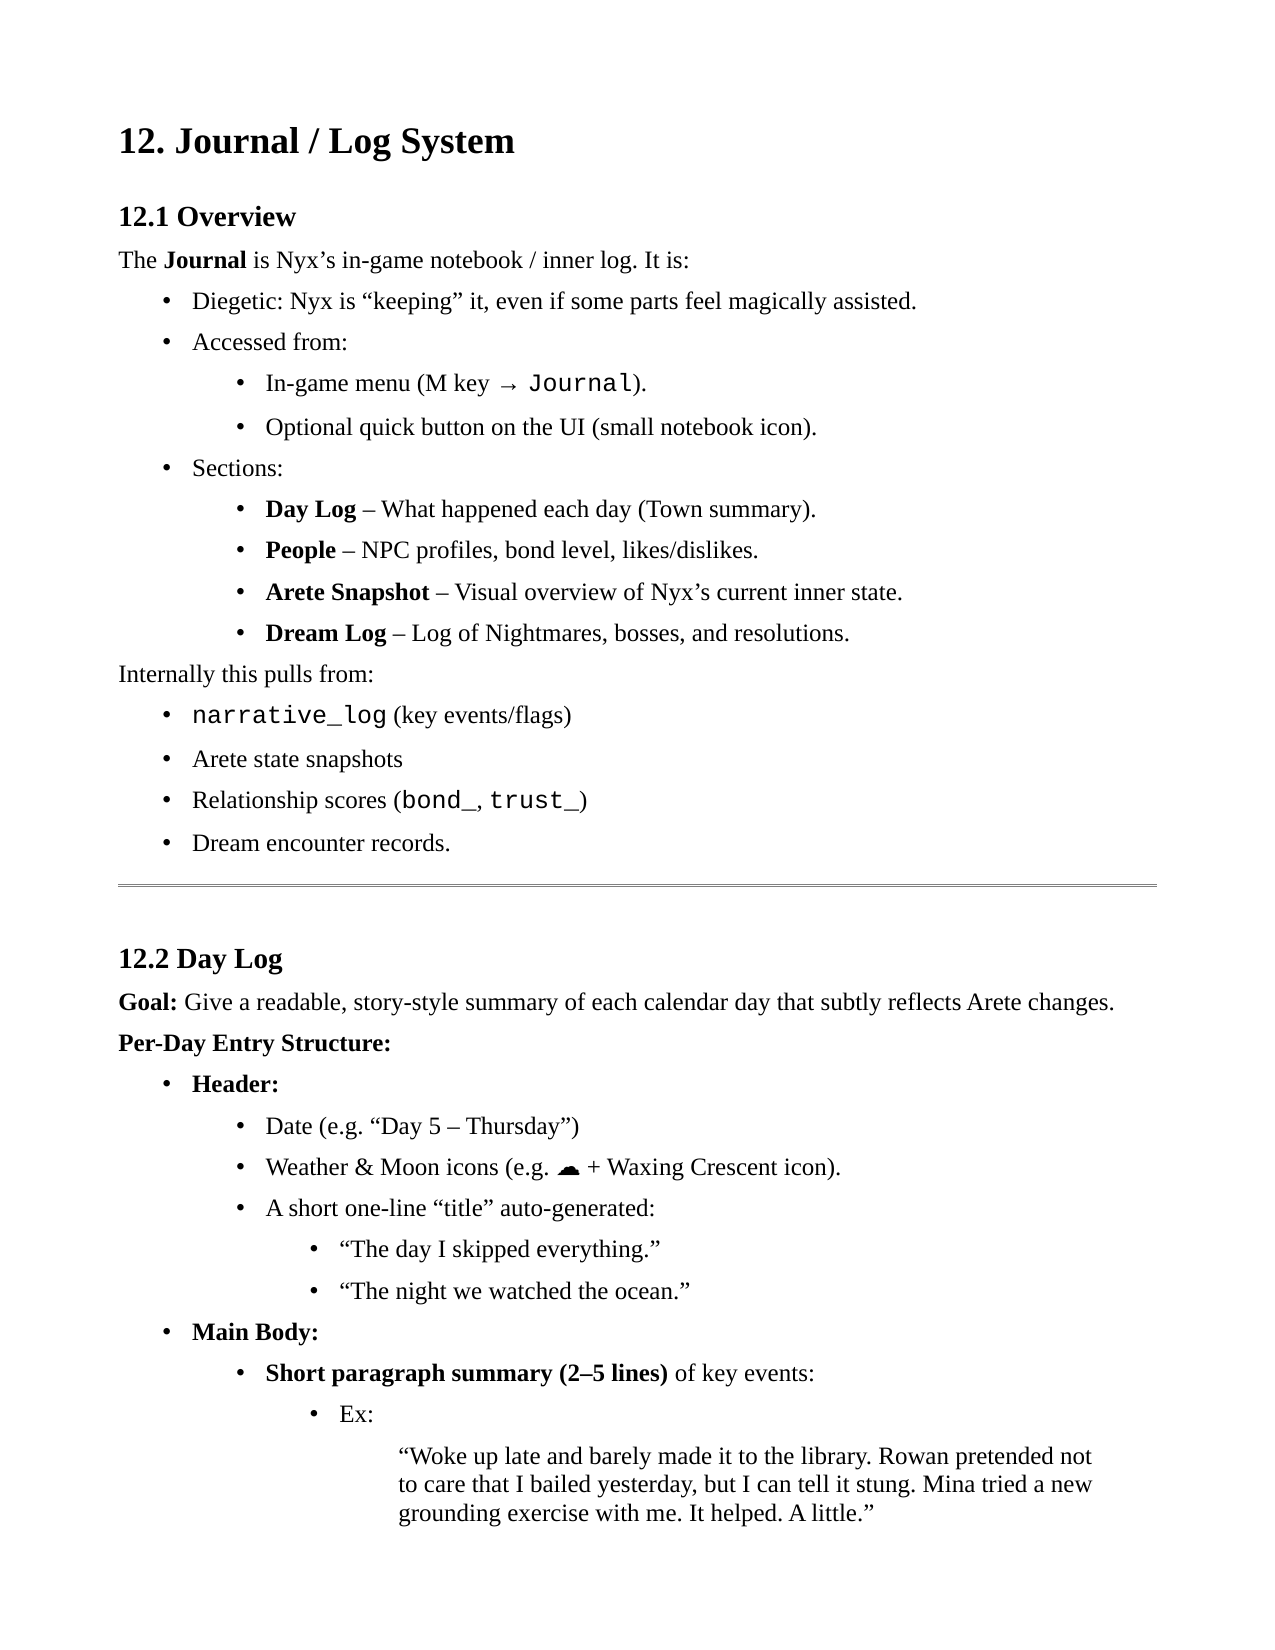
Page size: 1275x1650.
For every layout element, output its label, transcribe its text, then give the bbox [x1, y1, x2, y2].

list Arete Snapshot – Visual overview of Nyx’s current inner state. [236, 577, 1157, 606]
list “The night we watched the ocean.” [309, 1276, 1157, 1304]
list Weather & Moon icons (e.g. ☁️ + Waxing Crescent icon). [236, 1152, 1157, 1181]
list Optional quick button on the UI (small notebook icon). [236, 412, 1157, 441]
text Internally this pulls from: [118, 659, 1157, 688]
list In-game menu (M key → Journal). [236, 368, 1157, 399]
list Dream Log – Log of Nightmares, bosses, and resolutions. [236, 618, 1157, 647]
list Day Log – What happened each day (Town summary). [236, 494, 1157, 523]
text The Journal is Nyx’s in-game notebook / inner log. It is: [118, 245, 1157, 273]
list Arete state snapshots [162, 744, 1157, 773]
list Main Body: [162, 1317, 1157, 1346]
list “The day I skipped everything.” [309, 1234, 1157, 1263]
list Relationship scores (bond_, trust_) [162, 785, 1157, 816]
list Accessed from: [162, 327, 1157, 356]
subtitle 12. Journal / Log System [118, 118, 1157, 161]
list A short one-line “title” auto-generated: [236, 1193, 1157, 1222]
list Ex: [309, 1399, 1157, 1428]
list narrative_log (key events/flags) [162, 701, 1157, 731]
text Goal: Give a readable, story-style summary of each calendar day that subtly reflects Arete changes. [118, 987, 1157, 1016]
list People – NPC profiles, bond level, likes/dislikes. [236, 536, 1157, 564]
list Header: [162, 1069, 1157, 1098]
list Sections: [162, 453, 1157, 482]
list Short paragraph summary (2–5 lines) of key events: [236, 1358, 1157, 1387]
list “Woke up late and barely made it to the library. Rowan pretended not to care that I bailed yesterday, but I can tell it stung. Mina tried a new grounding exercise with me. It helped. A little.” [369, 1441, 1098, 1527]
subtitle 12.1 Overview [118, 199, 1157, 232]
subtitle 12.2 Day Log [118, 941, 1157, 974]
list Dream encounter records. [162, 828, 1157, 857]
list Diegetic: Nyx is “keeping” it, even if some parts feel magically assisted. [162, 286, 1157, 315]
text Per-Day Entry Structure: [118, 1028, 1157, 1057]
list Date (e.g. “Day 5 – Thursday”) [236, 1111, 1157, 1139]
